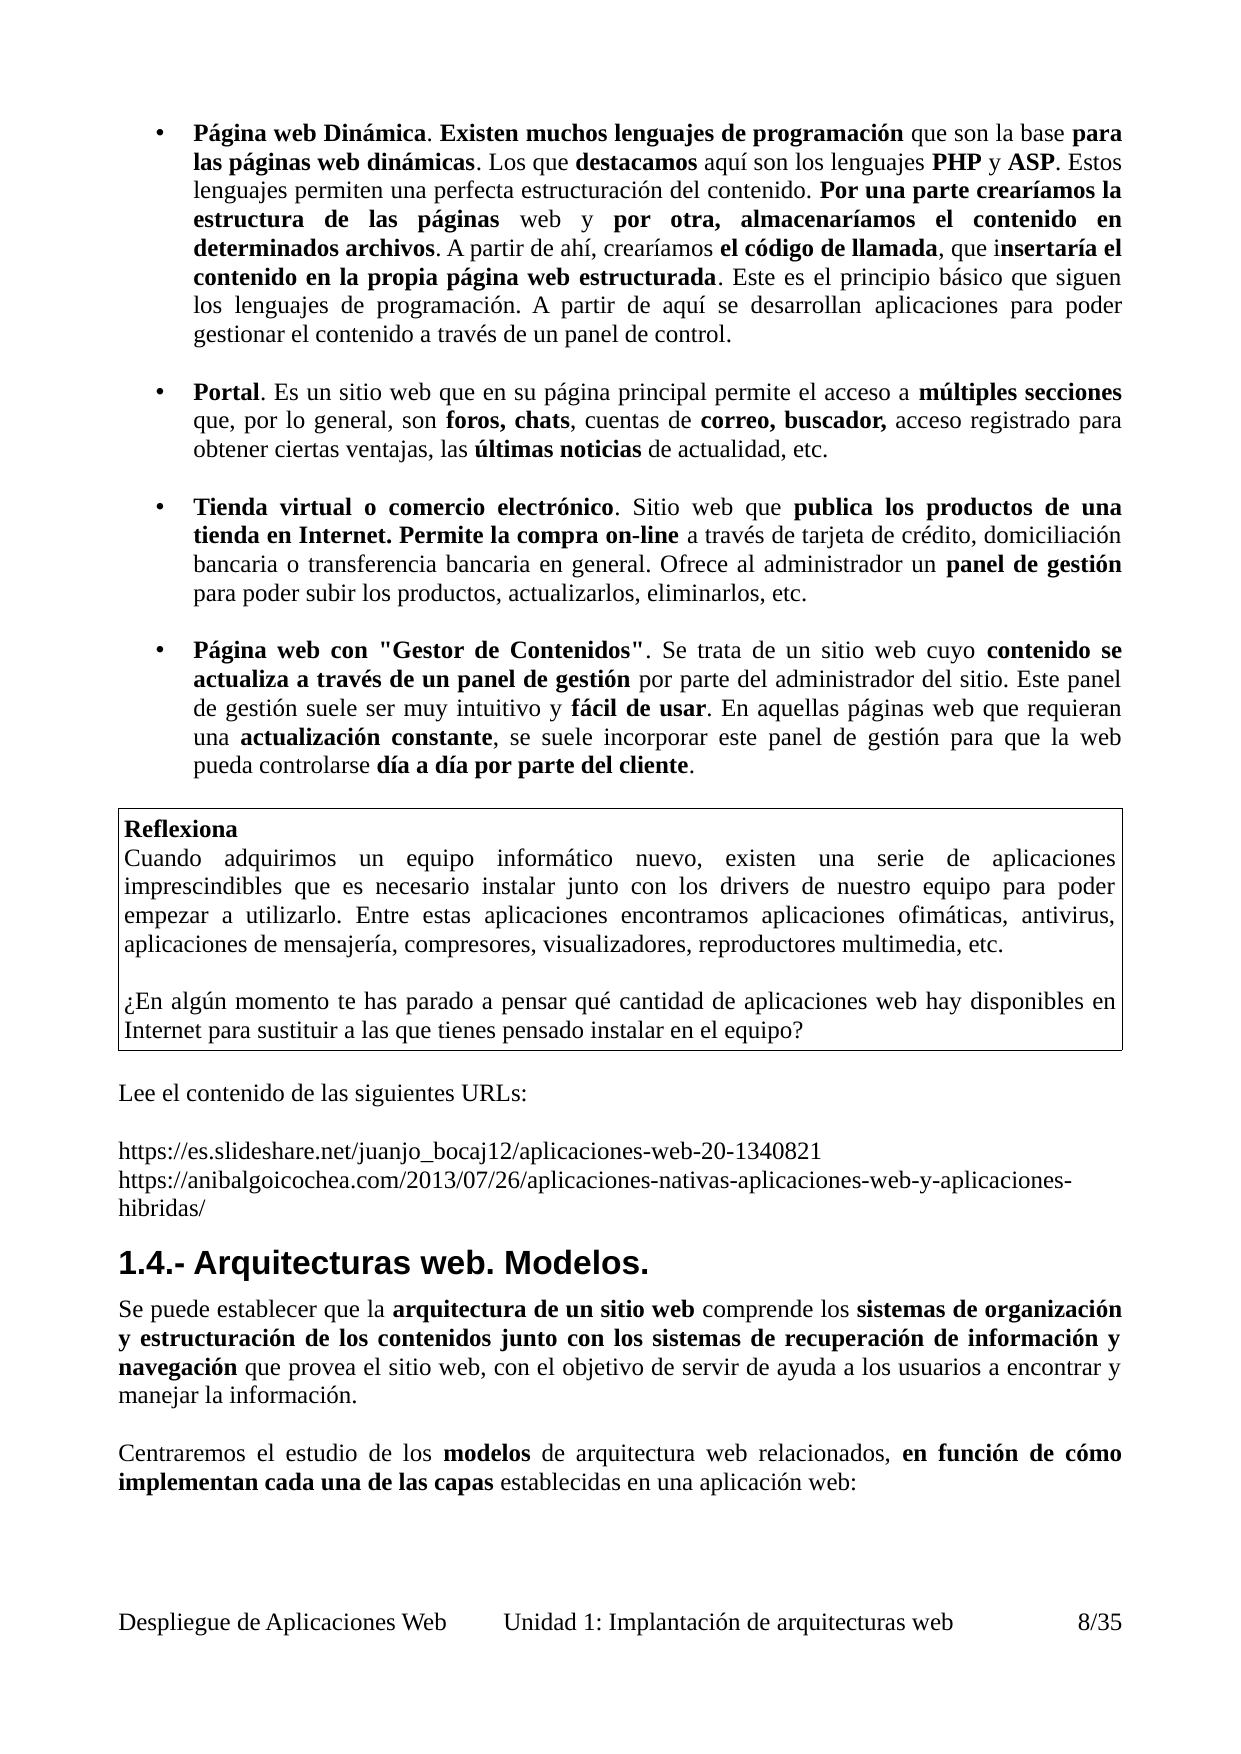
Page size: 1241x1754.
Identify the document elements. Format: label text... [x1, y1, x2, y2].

text Se puede establecer que la arquitectura de un sitio web comprende los sistemas de organización y estructuración de los contenidos junto con los sistemas de recuperación de información y navegación que provea el sitio web, con el objetivo de servir de ayuda a los usuarios a encontrar y manejar la información. [118, 1294, 1122, 1409]
list Página web Dinámica. Existen muchos lenguajes de programación que son la base para las páginas web dinámicas. Los que destacamos aquí son los lenguajes PHP y ASP. Estos lenguajes permiten una perfecta estructuración del contenido. Por una parte crearíamos la estructura de las páginas web y por otra, almacenaríamos el contenido en determinados archivos. A partir de ahí, crearíamos el código de llamada, que insertaría el contenido en la propia página web estructurada. Este es el principio básico que siguen los lenguajes de programación. A partir de aquí se desarrollan aplicaciones para poder gestionar el contenido a través de un panel de control. [156, 118, 1122, 348]
text Centraremos el estudio de los modelos de arquitectura web relacionados, en función de cómo implementan cada una de las capas establecidas en una aplicación web: [118, 1438, 1122, 1496]
table_header Reflexiona Cuando adquirimos un equipo informático nuevo, existen una serie de aplicaciones imprescindibles que es necesario instalar junto con los drivers de nuestro equipo para poder empezar a utilizarlo. Entre estas aplicaciones encontramos aplicaciones ofimáticas, antivirus, aplicaciones de mensajería, compresores, visualizadores, reproductores multimedia, etc. ¿En algún momento te has parado a pensar qué cantidad de aplicaciones web hay disponibles en Internet para sustituir a las que tienes pensado instalar en el equipo? [119, 809, 1122, 1050]
list Portal. Es un sitio web que en su página principal permite el acceso a múltiples secciones que, por lo general, son foros, chats, cuentas de correo, buscador, acceso registrado para obtener ciertas ventajas, las últimas noticias de actualidad, etc. [156, 377, 1122, 463]
list Tienda virtual o comercio electrónico. Sitio web que publica los productos de una tienda en Internet. Permite la compra on-line a través de tarjeta de crédito, domiciliación bancaria o transferencia bancaria en general. Ofrece al administrador un panel de gestión para poder subir los productos, actualizarlos, eliminarlos, etc. [156, 492, 1122, 607]
text Lee el contenido de las siguientes URLs: [118, 1078, 1122, 1107]
list Página web con "Gestor de Contenidos". Se trata de un sitio web cuyo contenido se actualiza a través de un panel de gestión por parte del administrador del sitio. Este panel de gestión suele ser muy intuitivo y fácil de usar. En aquellas páginas web que requieran una actualización constante, se suele incorporar este panel de gestión para que la web pueda controlarse día a día por parte del cliente. [156, 636, 1122, 779]
text https://anibalgoicochea.com/2013/07/26/aplicaciones-nativas-aplicaciones-web-y-aplicaciones-hibridas/ [118, 1165, 1122, 1222]
subtitle 1.4.- Arquitecturas web. Modelos. [118, 1243, 1122, 1282]
text https://es.slideshare.net/juanjo_bocaj12/aplicaciones-web-20-1340821 [118, 1136, 1122, 1165]
